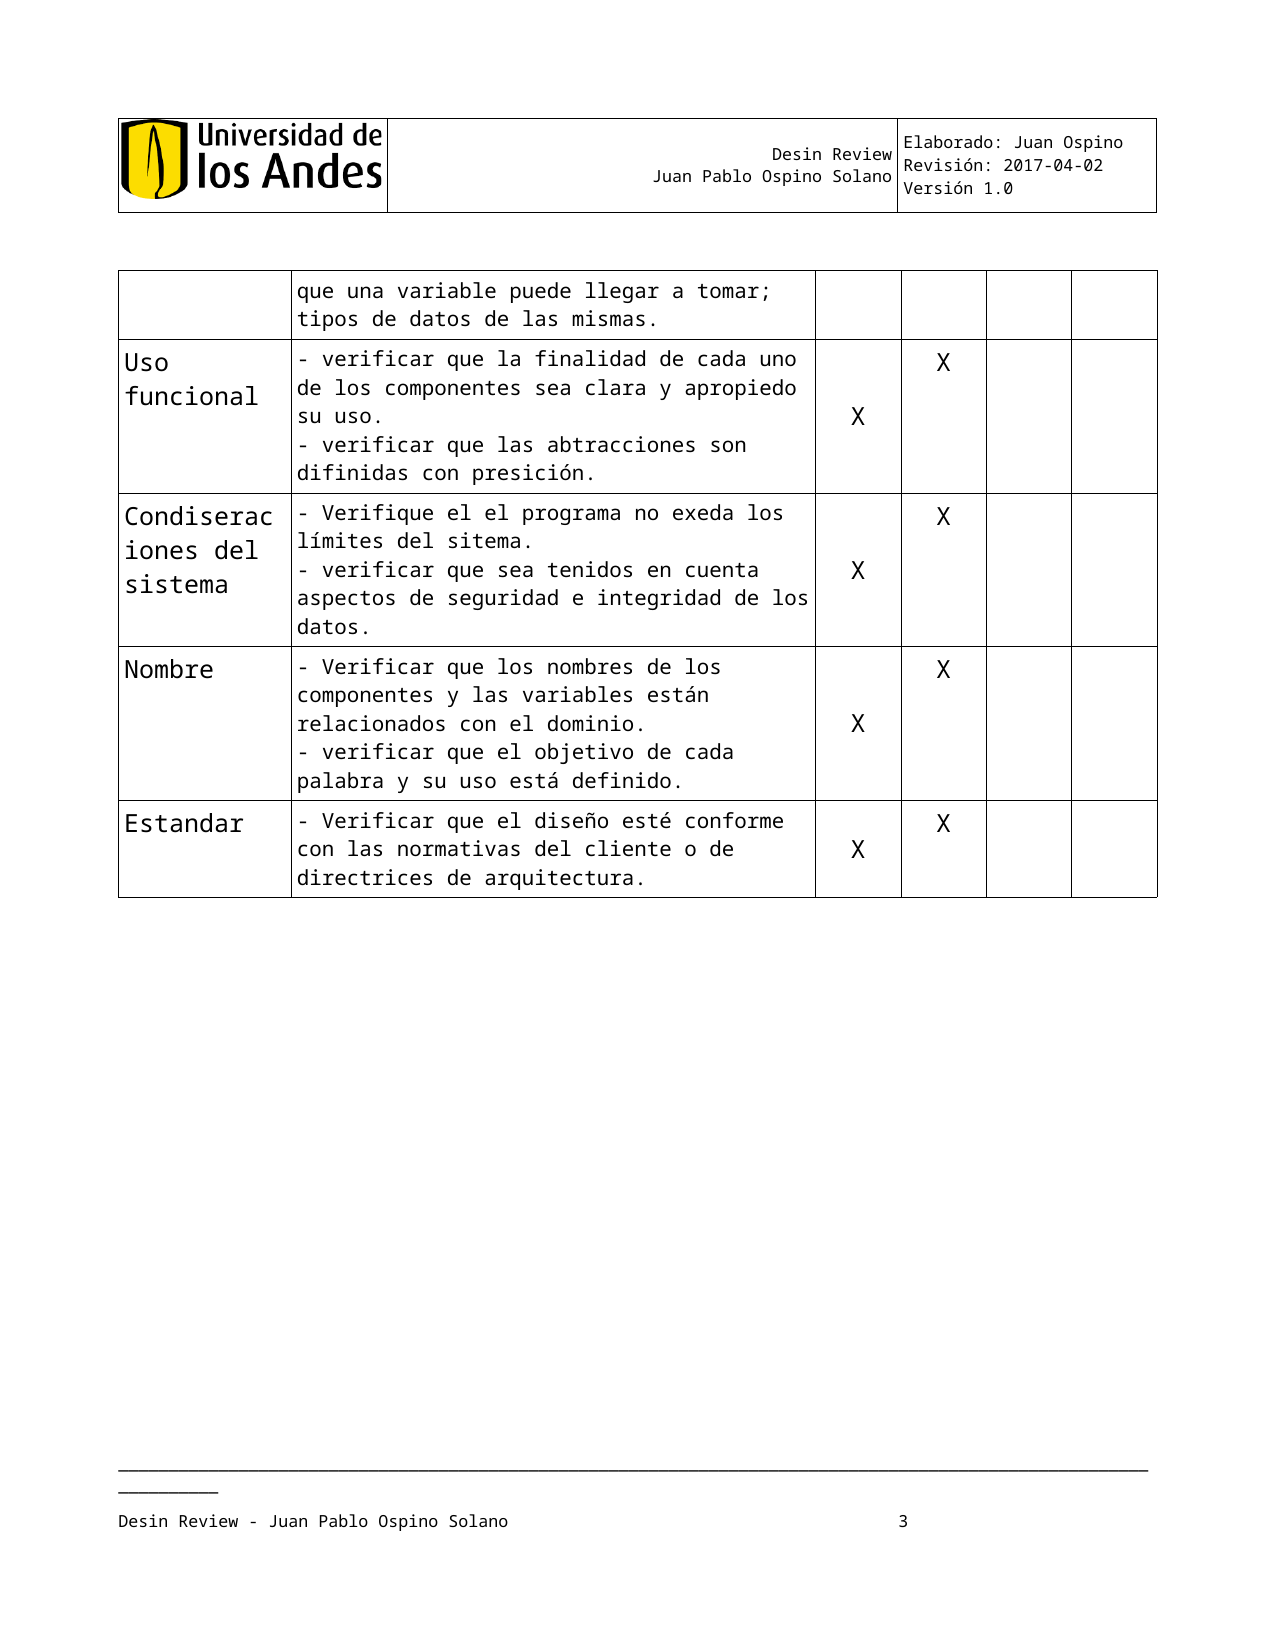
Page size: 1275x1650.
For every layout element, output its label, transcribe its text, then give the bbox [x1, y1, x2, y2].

table_cell Condiseraciones del sistema [119, 494, 291, 646]
table_cell X [902, 647, 986, 800]
table_cell [119, 271, 291, 339]
table_cell X [816, 801, 901, 897]
table_cell [1072, 801, 1157, 897]
table_cell [987, 271, 1071, 339]
table_cell X [816, 340, 901, 492]
table_cell [902, 271, 986, 339]
table_cell que una variable puede llegar a tomar; tipos de datos de las mismas. [292, 271, 815, 339]
picture [121, 119, 382, 199]
table_cell [987, 494, 1071, 646]
table_cell - verificar que la finalidad de cada uno de los componentes sea clara y apropiedo su uso. - verificar que las abtracciones son difinidas con presición. [292, 340, 815, 492]
table_cell [816, 271, 901, 339]
table_cell Nombre [119, 647, 291, 800]
table_cell [987, 801, 1071, 897]
table_cell [987, 647, 1071, 800]
table_cell [987, 340, 1071, 492]
table_cell X [902, 494, 986, 646]
table_cell - Verificar que el diseño esté conforme con las normativas del cliente o de directrices de arquitectura. [292, 801, 815, 897]
table_cell Estandar [119, 801, 291, 897]
table_cell Uso funcional [119, 340, 291, 492]
table_cell - Verifique el el programa no exeda los límites del sitema. - verificar que sea tenidos en cuenta aspectos de seguridad e integridad de los datos. [292, 494, 815, 646]
table_cell [1072, 271, 1157, 339]
table_cell X [902, 801, 986, 897]
table_cell X [816, 647, 901, 800]
table_cell X [816, 494, 901, 646]
table_cell [1072, 647, 1157, 800]
table_cell [1072, 340, 1157, 492]
table_cell - Verificar que los nombres de los componentes y las variables están relacionados con el dominio. - verificar que el objetivo de cada palabra y su uso está definido. [292, 647, 815, 800]
table_cell X [902, 340, 986, 492]
table_cell [1072, 494, 1157, 646]
